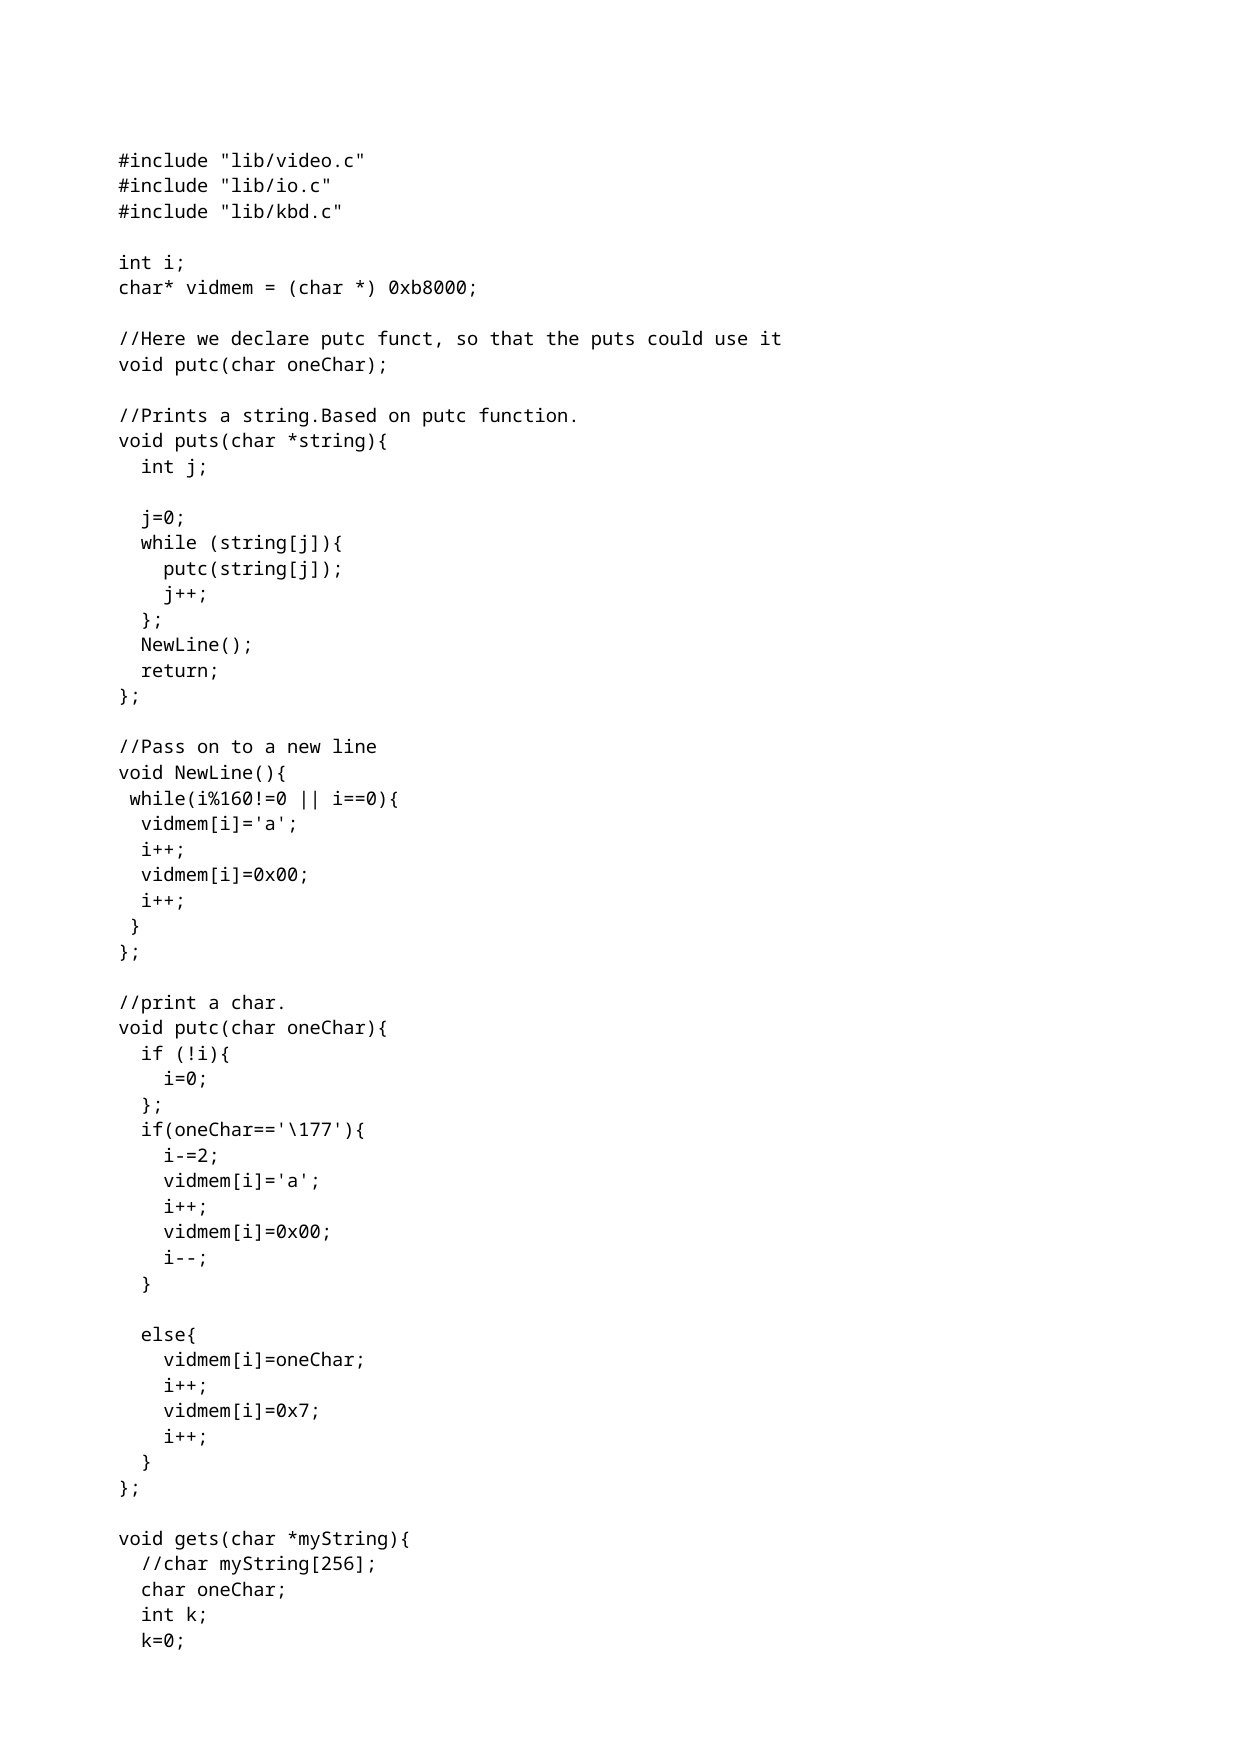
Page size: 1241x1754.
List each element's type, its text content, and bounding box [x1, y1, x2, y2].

text vidmem[i]='a'; [118, 810, 1181, 836]
text vidmem[i]='a'; [118, 1168, 1181, 1193]
text void putc(char oneChar){ [118, 1014, 1181, 1040]
text int i; [118, 249, 1181, 274]
text char oneChar; [118, 1576, 1181, 1602]
text else{ [118, 1321, 1181, 1346]
text int j; [118, 453, 1181, 479]
text i++; [118, 1423, 1181, 1448]
text vidmem[i]=oneChar; [118, 1346, 1181, 1372]
text while(i%160!=0 || i==0){ [118, 785, 1181, 810]
text } [118, 1448, 1181, 1474]
text }; [118, 1091, 1181, 1117]
text }; [118, 1474, 1181, 1499]
text #include "lib/kbd.c" [118, 198, 1181, 223]
text void putc(char oneChar); [118, 351, 1181, 377]
text i=0; [118, 1066, 1181, 1091]
text vidmem[i]=0x00; [118, 861, 1181, 887]
text i--; [118, 1244, 1181, 1270]
text vidmem[i]=0x7; [118, 1397, 1181, 1423]
text }; [118, 683, 1181, 708]
text //Here we declare putc funct, so that the puts could use it [118, 326, 1181, 351]
text } [118, 1270, 1181, 1295]
text vidmem[i]=0x00; [118, 1219, 1181, 1244]
text //Pass on to a new line [118, 734, 1181, 759]
text if(oneChar=='\177'){ [118, 1117, 1181, 1142]
text //print a char. [118, 989, 1181, 1014]
text #include "lib/video.c" [118, 147, 1181, 172]
text NewLine(); [118, 632, 1181, 657]
text //char myString[256]; [118, 1551, 1181, 1576]
text return; [118, 657, 1181, 683]
text void puts(char *string){ [118, 428, 1181, 453]
text int k; [118, 1602, 1181, 1627]
text char* vidmem = (char *) 0xb8000; [118, 274, 1181, 300]
text putc(string[j]); [118, 555, 1181, 581]
text i++; [118, 1193, 1181, 1219]
text }; [118, 606, 1181, 632]
text i++; [118, 887, 1181, 912]
text //Prints a string.Based on putc function. [118, 402, 1181, 428]
text }; [118, 938, 1181, 963]
text void gets(char *myString){ [118, 1525, 1181, 1551]
text #include "lib/io.c" [118, 172, 1181, 198]
text i++; [118, 836, 1181, 861]
text while (string[j]){ [118, 530, 1181, 555]
text } [118, 912, 1181, 938]
text j++; [118, 581, 1181, 606]
text k=0; [118, 1627, 1181, 1653]
text i++; [118, 1372, 1181, 1397]
text if (!i){ [118, 1040, 1181, 1066]
text i-=2; [118, 1142, 1181, 1168]
text j=0; [118, 504, 1181, 530]
text void NewLine(){ [118, 759, 1181, 785]
